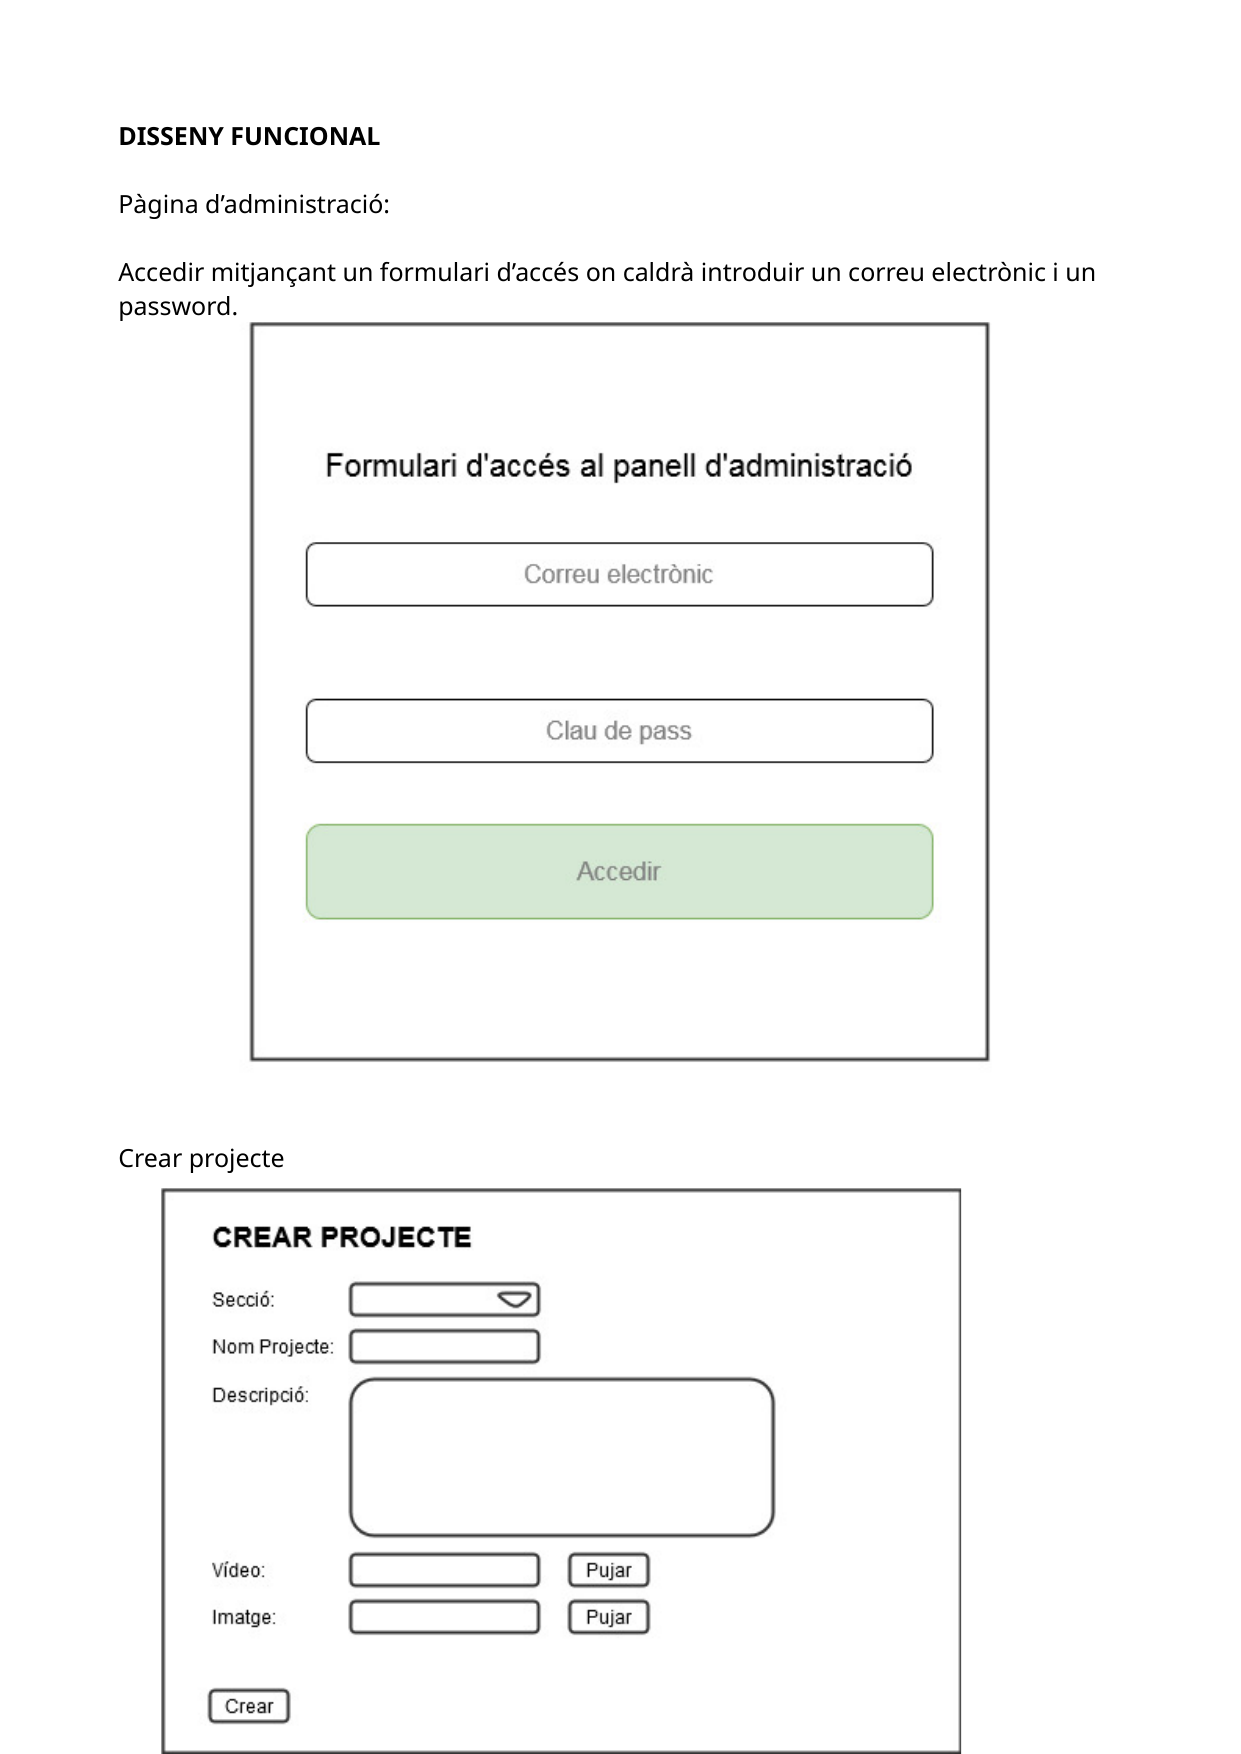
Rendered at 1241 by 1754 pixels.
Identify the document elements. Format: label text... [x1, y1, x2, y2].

picture [161, 1188, 962, 1754]
text Pàgina d’administració: [118, 186, 1122, 220]
text DISSENY FUNCIONAL [118, 118, 1122, 152]
text Accedir mitjançant un formulari d’accés on caldrà introduir un correu electrònic i un password. [118, 254, 1122, 322]
text Crear projecte [118, 1141, 1122, 1175]
picture [228, 322, 1012, 1073]
